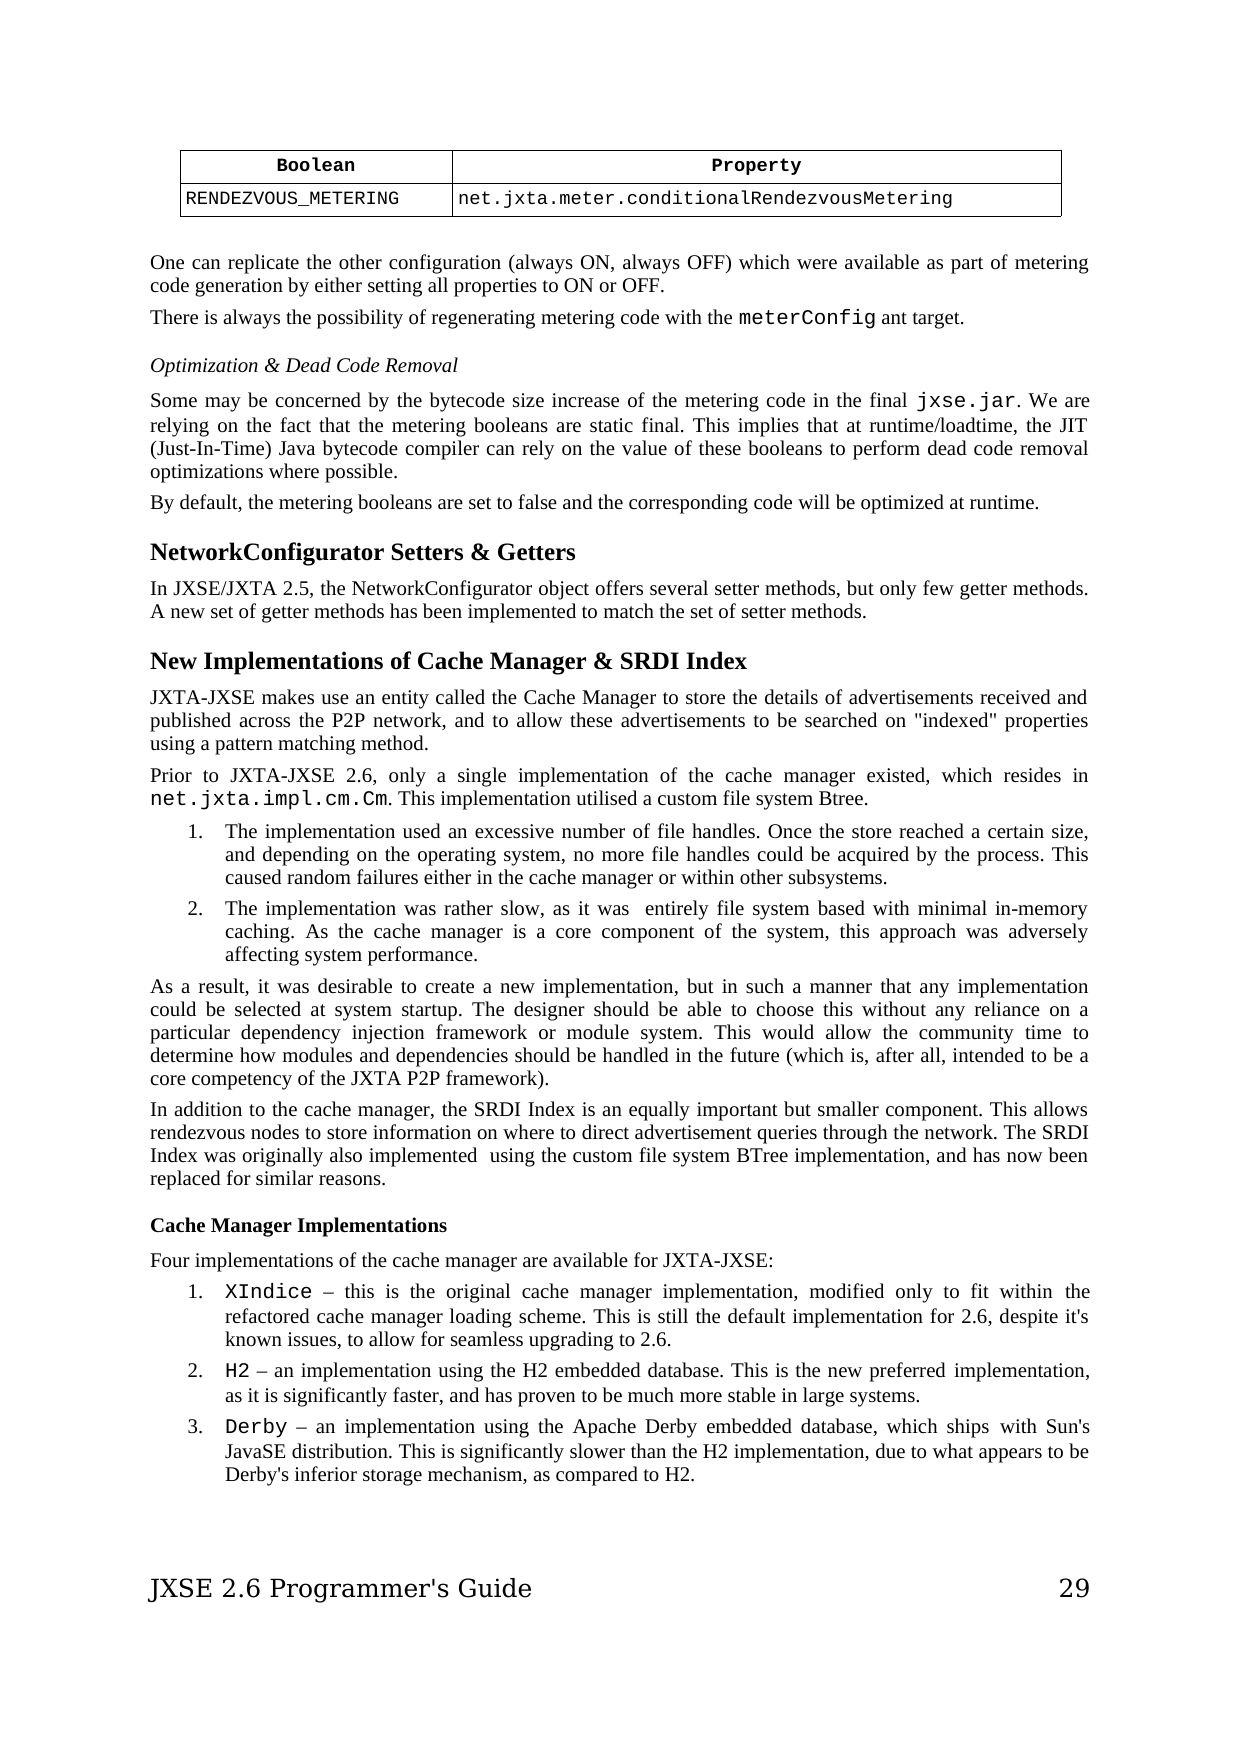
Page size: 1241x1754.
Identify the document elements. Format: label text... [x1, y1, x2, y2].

table_cell RENDEZVOUS_METERING [181, 184, 452, 216]
table_header Boolean [181, 151, 452, 183]
text Prior to JXTA-JXSE 2.6, only a single implementation of the cache manager existed, which resides in net.jxta.impl.cm.Cm. This implementation utilised a custom file system Btree. [150, 764, 1090, 811]
text In JXSE/JXTA 2.5, the NetworkConfigurator object offers several setter methods, but only few getter methods. A new set of getter methods has been implemented to match the set of setter methods. [150, 577, 1090, 623]
list H2 – an implementation using the H2 embedded database. This is the new preferred implementation, as it is significantly faster, and has proven to be much more stable in large systems. [187, 1359, 1090, 1407]
text There is always the possibility of regenerating metering code with the meterConfig ant target. [150, 306, 1090, 330]
list XIndice – this is the original cache manager implementation, modified only to fit within the refactored cache manager loading scheme. This is still the default implementation for 2.6, despite it's known issues, to allow for seamless upgrading to 2.6. [187, 1280, 1090, 1351]
list The implementation was rather slow, as it was entirely file system based with minimal in-memory caching. As the cache manager is a core component of the system, this approach was adversely affecting system performance. [187, 897, 1090, 966]
text One can replicate the other configuration (always ON, always OFF) which were available as part of metering code generation by either setting all properties to ON or OFF. [150, 251, 1090, 297]
table_header Property [453, 151, 1061, 183]
list Derby – an implementation using the Apache Derby embedded database, which ships with Sun's JavaSE distribution. This is significantly slower than the H2 implementation, due to what appears to be Derby's inferior storage mechanism, as compared to H2. [187, 1415, 1090, 1486]
text In addition to the cache manager, the SRDI Index is an equally important but smaller component. This allows rendezvous nodes to store information on where to direct advertisement queries through the network. The SRDI Index was originally also implemented using the custom file system BTree implementation, and has now been replaced for similar reasons. [150, 1098, 1090, 1190]
text Cache Manager Implementations [150, 1214, 1090, 1237]
text By default, the metering booleans are set to false and the corresponding code will be optimized at runtime. [150, 491, 1090, 514]
text New Implementations of Cache Manager & SRDI Index [150, 647, 1090, 674]
text As a result, it was desirable to create a new implementation, but in such a manner that any implementation could be selected at system startup. The designer should be able to choose this without any reliance on a particular dependency injection framework or module system. This would allow the community time to determine how modules and dependencies should be handled in the future (which is, after all, intended to be a core competency of the JXTA P2P framework). [150, 974, 1090, 1090]
text NetworkConfigurator Setters & Getters [150, 538, 1090, 565]
text Optimization & Dead Code Removal [150, 354, 1090, 377]
list The implementation used an excessive number of file handles. Once the store reached a certain size, and depending on the operating system, no more file handles could be acquired by the process. This caused random failures either in the cache manager or within other subsystems. [187, 820, 1090, 889]
text Some may be concerned by the bytecode size increase of the metering code in the final jxse.jar. We are relying on the fact that the metering booleans are static final. This implies that at runtime/loadtime, the JIT (Just-In-Time) Java bytecode compiler can rely on the value of these booleans to perform dead code removal optimizations where possible. [150, 389, 1090, 483]
table_cell net.jxta.meter.conditionalRendezvousMetering [453, 184, 1061, 216]
text Four implementations of the cache manager are available for JXTA-JXSE: [150, 1248, 1090, 1272]
text JXTA-JXSE makes use an entity called the Cache Manager to store the details of advertisements received and published across the P2P network, and to allow these advertisements to be searched on "indexed" properties using a pattern matching method. [150, 686, 1090, 755]
